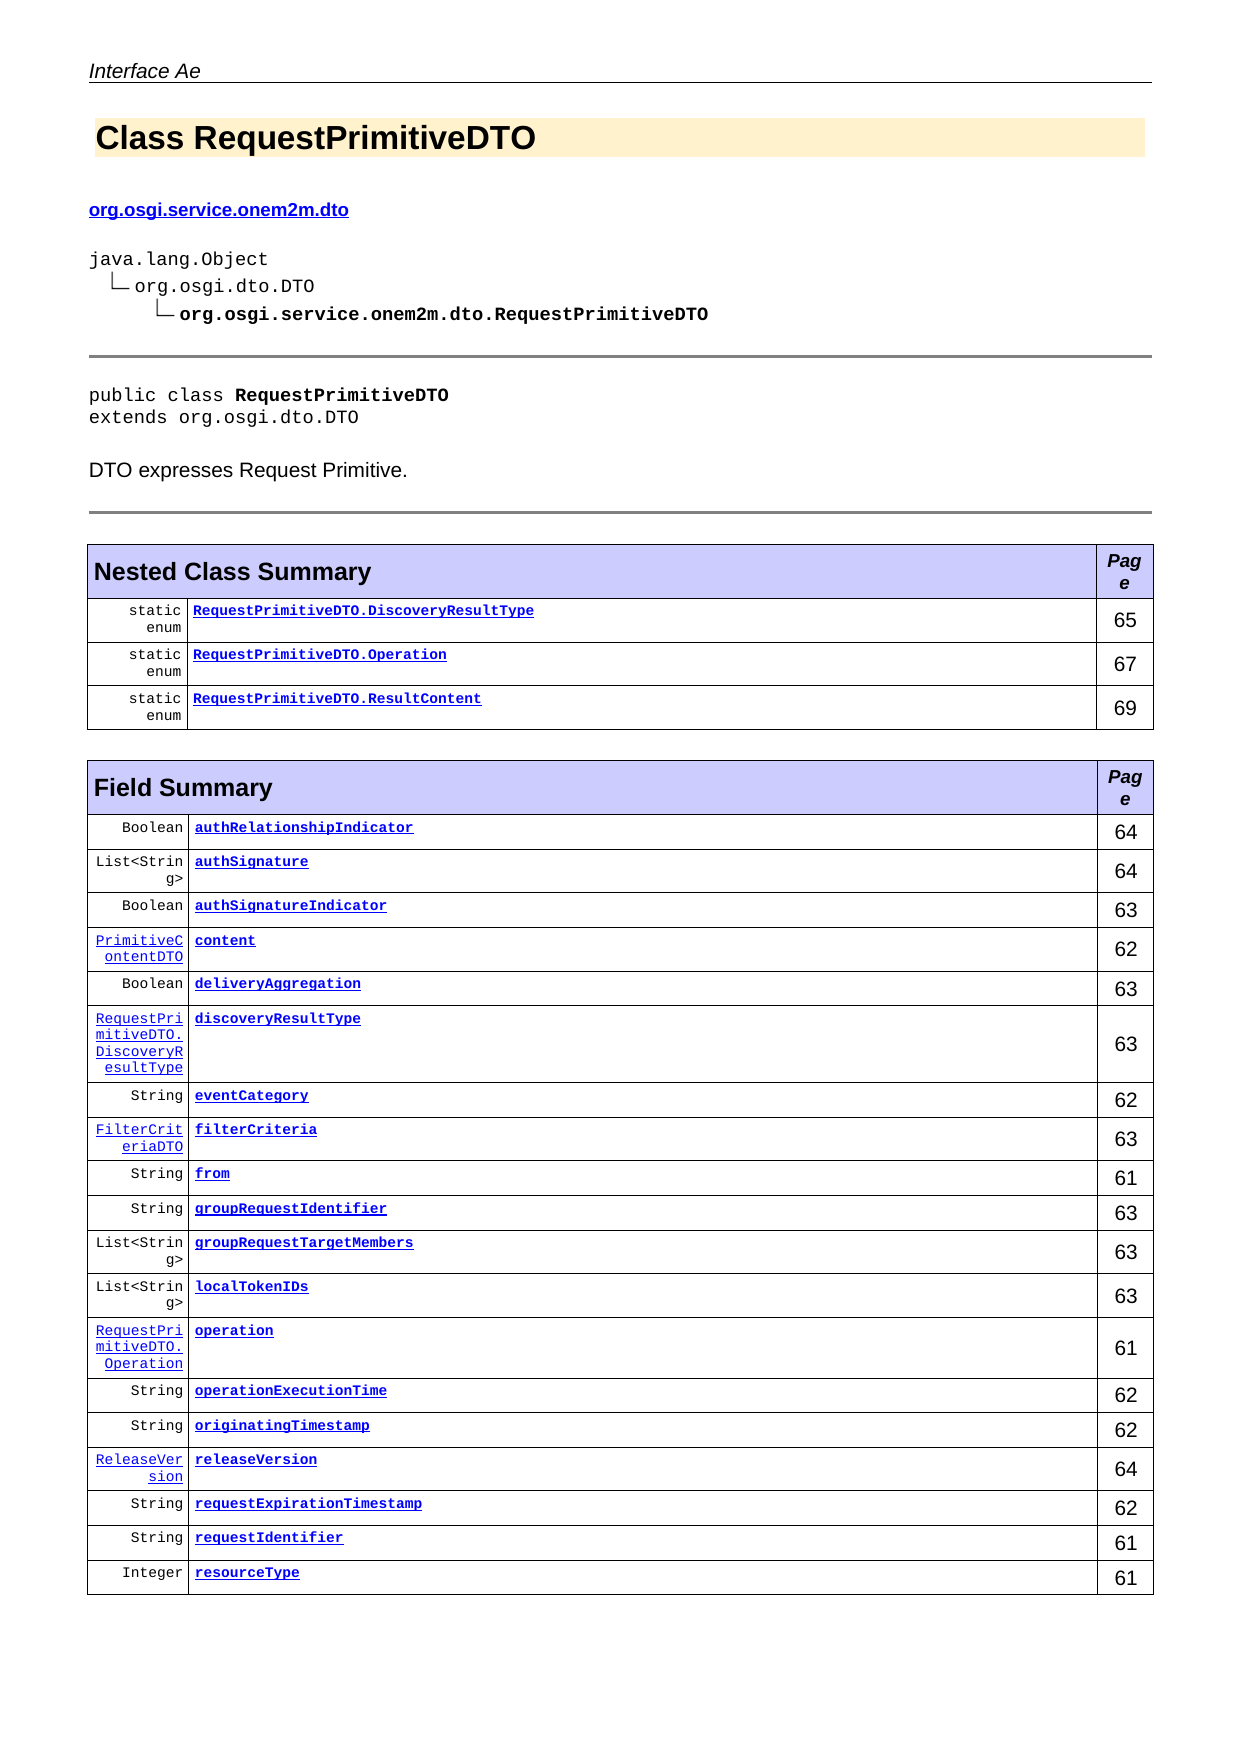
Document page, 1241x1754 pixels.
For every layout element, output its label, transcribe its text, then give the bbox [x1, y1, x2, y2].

table_cell groupRequestTargetMembers [189, 1231, 1097, 1273]
table_cell RequestPrimitiveDTO.DiscoveryResultType [88, 1006, 188, 1082]
text public class RequestPrimitiveDTO [88, 386, 1152, 407]
table_cell Integer [88, 1561, 188, 1594]
table_cell deliveryAggregation [189, 972, 1097, 1005]
table_cell 61 [1098, 1491, 1153, 1525]
table_cell String [88, 1196, 188, 1229]
table_cell 60 [1098, 1526, 1153, 1559]
table_header Page [1097, 545, 1153, 598]
picture [111, 270, 135, 293]
table_cell resourceType [189, 1561, 1097, 1594]
table_cell discoveryResultType [189, 1006, 1097, 1082]
table_cell RequestPrimitiveDTO.Operation [88, 1318, 188, 1377]
table_cell requestIdentifier [189, 1526, 1097, 1559]
table_cell 64 [1097, 599, 1153, 642]
table_cell 61 [1098, 1379, 1153, 1412]
table_cell static enum [88, 643, 187, 685]
text org.osgi.dto.DTO [88, 271, 1152, 298]
table_cell authRelationshipIndicator [189, 815, 1097, 848]
table_cell 60 [1098, 1318, 1153, 1377]
table_cell String [88, 1161, 188, 1195]
table_cell 68 [1097, 686, 1153, 729]
text extends org.osgi.dto.DTO [88, 407, 1152, 429]
picture [156, 298, 180, 320]
table_cell Boolean [88, 972, 188, 1005]
table_cell RequestPrimitiveDTO.Operation [188, 643, 1096, 685]
table_cell operation [189, 1318, 1097, 1377]
table_header Field Summary [88, 761, 1097, 814]
table_cell static enum [88, 686, 187, 729]
table_cell Boolean [88, 815, 188, 848]
table_cell 63 [1098, 1448, 1153, 1490]
table_cell List<String> [88, 1274, 188, 1317]
table_header Nested Class Summary [88, 545, 1096, 598]
table_cell String [88, 1379, 188, 1412]
text java.lang.Object [88, 249, 1152, 271]
table_cell filterCriteria [189, 1118, 1097, 1160]
text org.osgi.service.onem2m.dto [88, 198, 1152, 220]
table_cell 63 [1098, 815, 1153, 848]
table_cell RequestPrimitiveDTO.ResultContent [188, 686, 1096, 729]
table_cell String [88, 1083, 188, 1117]
table_cell 62 [1098, 1006, 1153, 1082]
table_cell authSignature [189, 850, 1097, 892]
table_cell operationExecutionTime [189, 1379, 1097, 1412]
table_cell Boolean [88, 893, 188, 927]
table_cell List<String> [88, 1231, 188, 1273]
table_cell 62 [1098, 1118, 1153, 1160]
table_cell 61 [1098, 928, 1153, 971]
table_cell String [88, 1491, 188, 1525]
table_cell 62 [1098, 893, 1153, 927]
table_cell releaseVersion [189, 1448, 1097, 1490]
table_cell groupRequestIdentifier [189, 1196, 1097, 1229]
table_cell 66 [1097, 643, 1153, 685]
table_cell List<String> [88, 850, 188, 892]
table_cell originatingTimestamp [189, 1413, 1097, 1447]
table_cell authSignatureIndicator [189, 893, 1097, 927]
subtitle Class RequestPrimitiveDTO [95, 118, 1145, 157]
table_cell ReleaseVersion [88, 1448, 188, 1490]
text org.osgi.service.onem2m.dto.RequestPrimitiveDTO [88, 298, 1152, 326]
table_cell 62 [1098, 1231, 1153, 1273]
table_cell from [189, 1161, 1097, 1195]
table_cell RequestPrimitiveDTO.DiscoveryResultType [188, 599, 1096, 642]
table_cell 60 [1098, 1161, 1153, 1195]
table_header Page [1098, 761, 1153, 814]
table_cell 61 [1098, 1083, 1153, 1117]
table_cell 63 [1098, 850, 1153, 892]
table_cell requestExpirationTimestamp [189, 1491, 1097, 1525]
table_cell PrimitiveContentDTO [88, 928, 188, 971]
table_cell 61 [1098, 1413, 1153, 1447]
table_cell 62 [1098, 972, 1153, 1005]
table_cell String [88, 1526, 188, 1559]
table_cell 60 [1098, 1561, 1153, 1594]
table_cell static enum [88, 599, 187, 642]
table_cell localTokenIDs [189, 1274, 1097, 1317]
table_cell 62 [1098, 1274, 1153, 1317]
table_cell content [189, 928, 1097, 971]
table_cell 62 [1098, 1196, 1153, 1229]
text DTO expresses Request Primitive. [88, 458, 1152, 482]
table_cell String [88, 1413, 188, 1447]
table_cell eventCategory [189, 1083, 1097, 1117]
table_cell FilterCriteriaDTO [88, 1118, 188, 1160]
